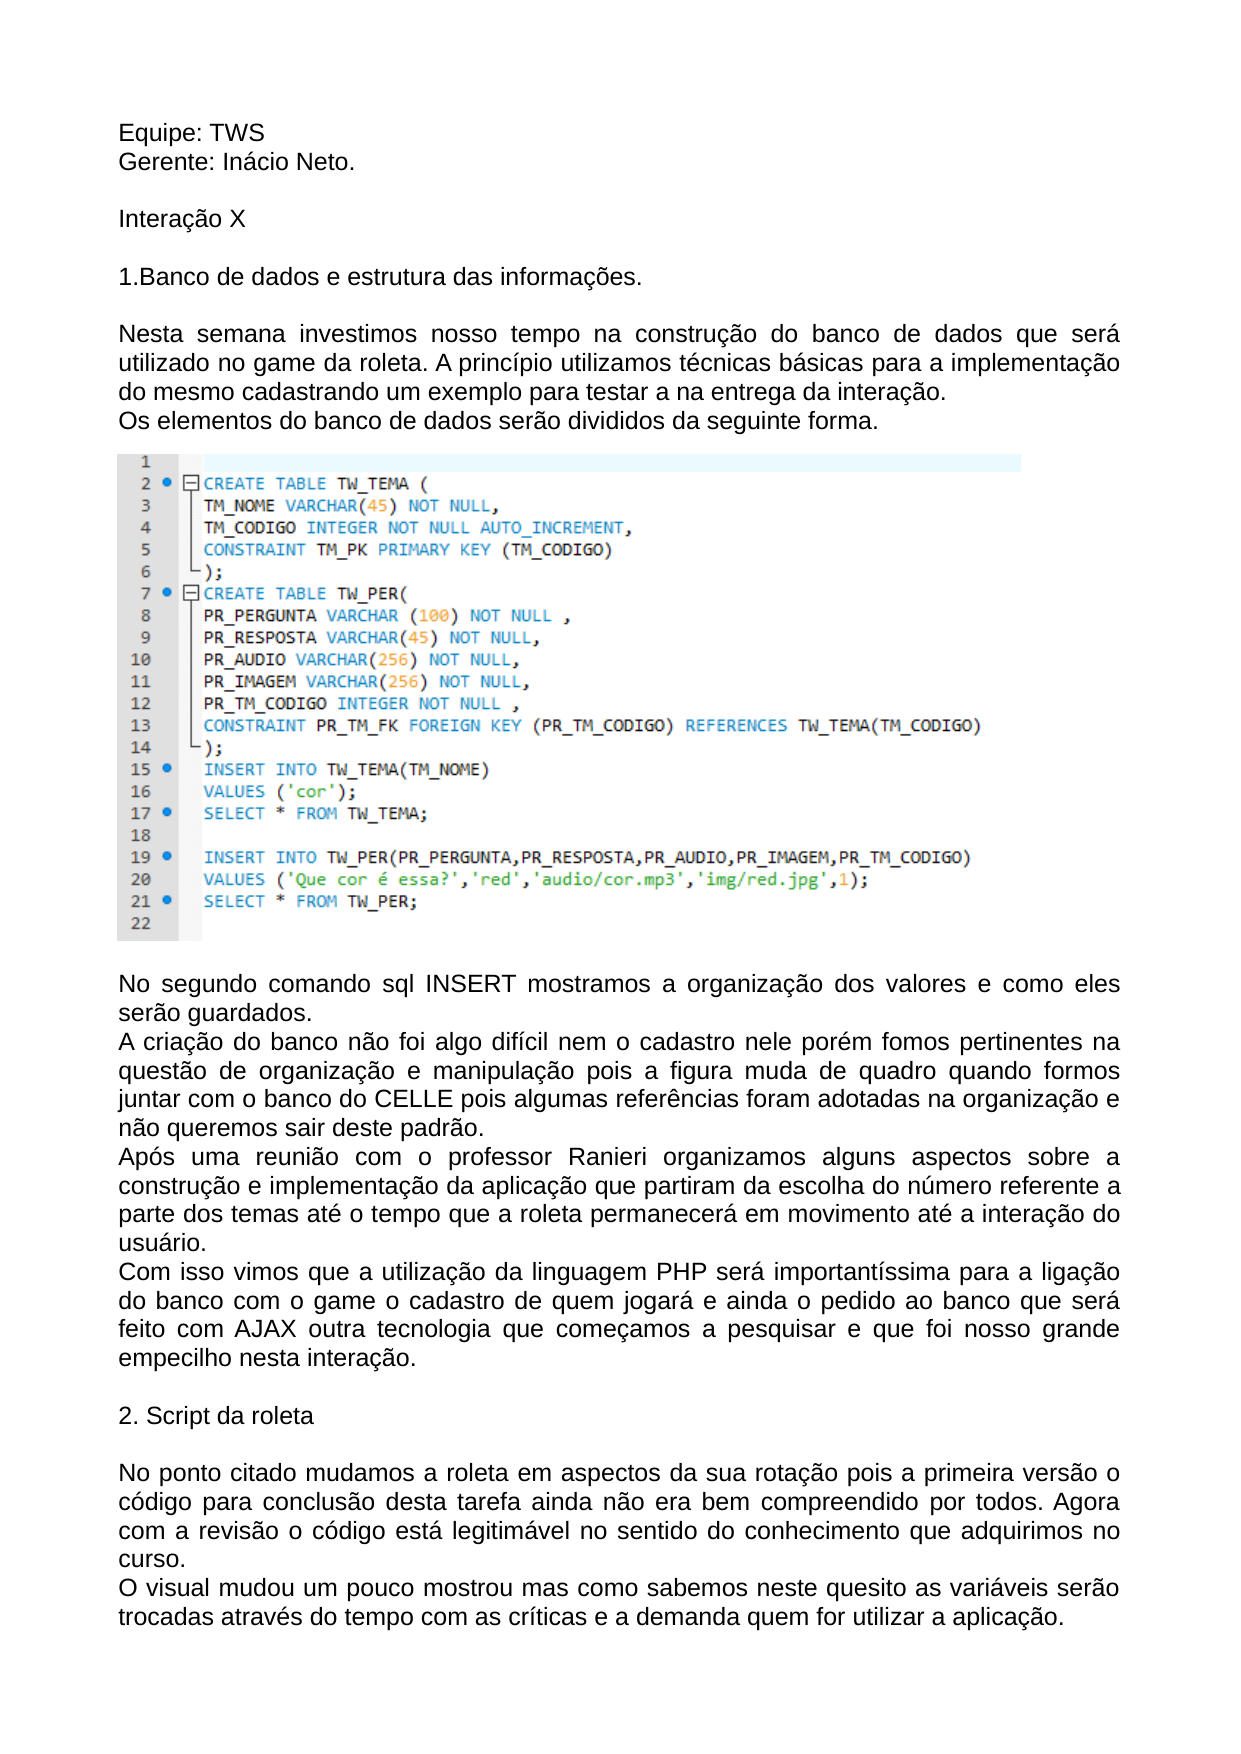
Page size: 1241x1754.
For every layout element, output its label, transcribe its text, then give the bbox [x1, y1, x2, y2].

text Equipe: TWS [118, 118, 1122, 147]
text Os elementos do banco de dados serão divididos da seguinte forma. [118, 406, 1122, 434]
text Nesta semana investimos nosso tempo na construção do banco de dados que será utilizado no game da roleta. A princípio utilizamos técnicas básicas para a implementação do mesmo cadastrando um exemplo para testar a na entrega da interação. [118, 319, 1122, 406]
text 1.Banco de dados e estrutura das informações. [118, 262, 1122, 291]
text Após uma reunião com o professor Ranieri organizamos alguns aspectos sobre a construção e implementação da aplicação que partiram da escolha do número referente a parte dos temas até o tempo que a roleta permanecerá em movimento até a interação do usuário. [118, 1142, 1122, 1257]
text No segundo comando sql INSERT mostramos a organização dos valores e como eles serão guardados. [118, 969, 1122, 1027]
text O visual mudou um pouco mostrou mas como sabemos neste quesito as variáveis serão trocadas através do tempo com as críticas e a demanda quem for utilizar a aplicação. [118, 1573, 1122, 1631]
text No ponto citado mudamos a roleta em aspectos da sua rotação pois a primeira versão o código para conclusão desta tarefa ainda não era bem compreendido por todos. Agora com a revisão o código está legitimável no sentido do conhecimento que adquirimos no curso. [118, 1458, 1122, 1573]
text A criação do banco não foi algo difícil nem o cadastro nele porém fomos pertinentes na questão de organização e manipulação pois a figura muda de quadro quando formos juntar com o banco do CELLE pois algumas referências foram adotadas na organização e não queremos sair deste padrão. [118, 1027, 1122, 1142]
text 2. Script da roleta [118, 1401, 1122, 1429]
text Interação X [118, 204, 1122, 233]
text Com isso vimos que a utilização da linguagem PHP será importantíssima para a ligação do banco com o game o cadastro de quem jogará e ainda o pedido ao banco que será feito com AJAX outra tecnologia que começamos a pesquisar e que foi nosso grande empecilho nesta interação. [118, 1257, 1122, 1372]
picture [117, 454, 1022, 941]
text Gerente: Inácio Neto. [118, 147, 1122, 176]
